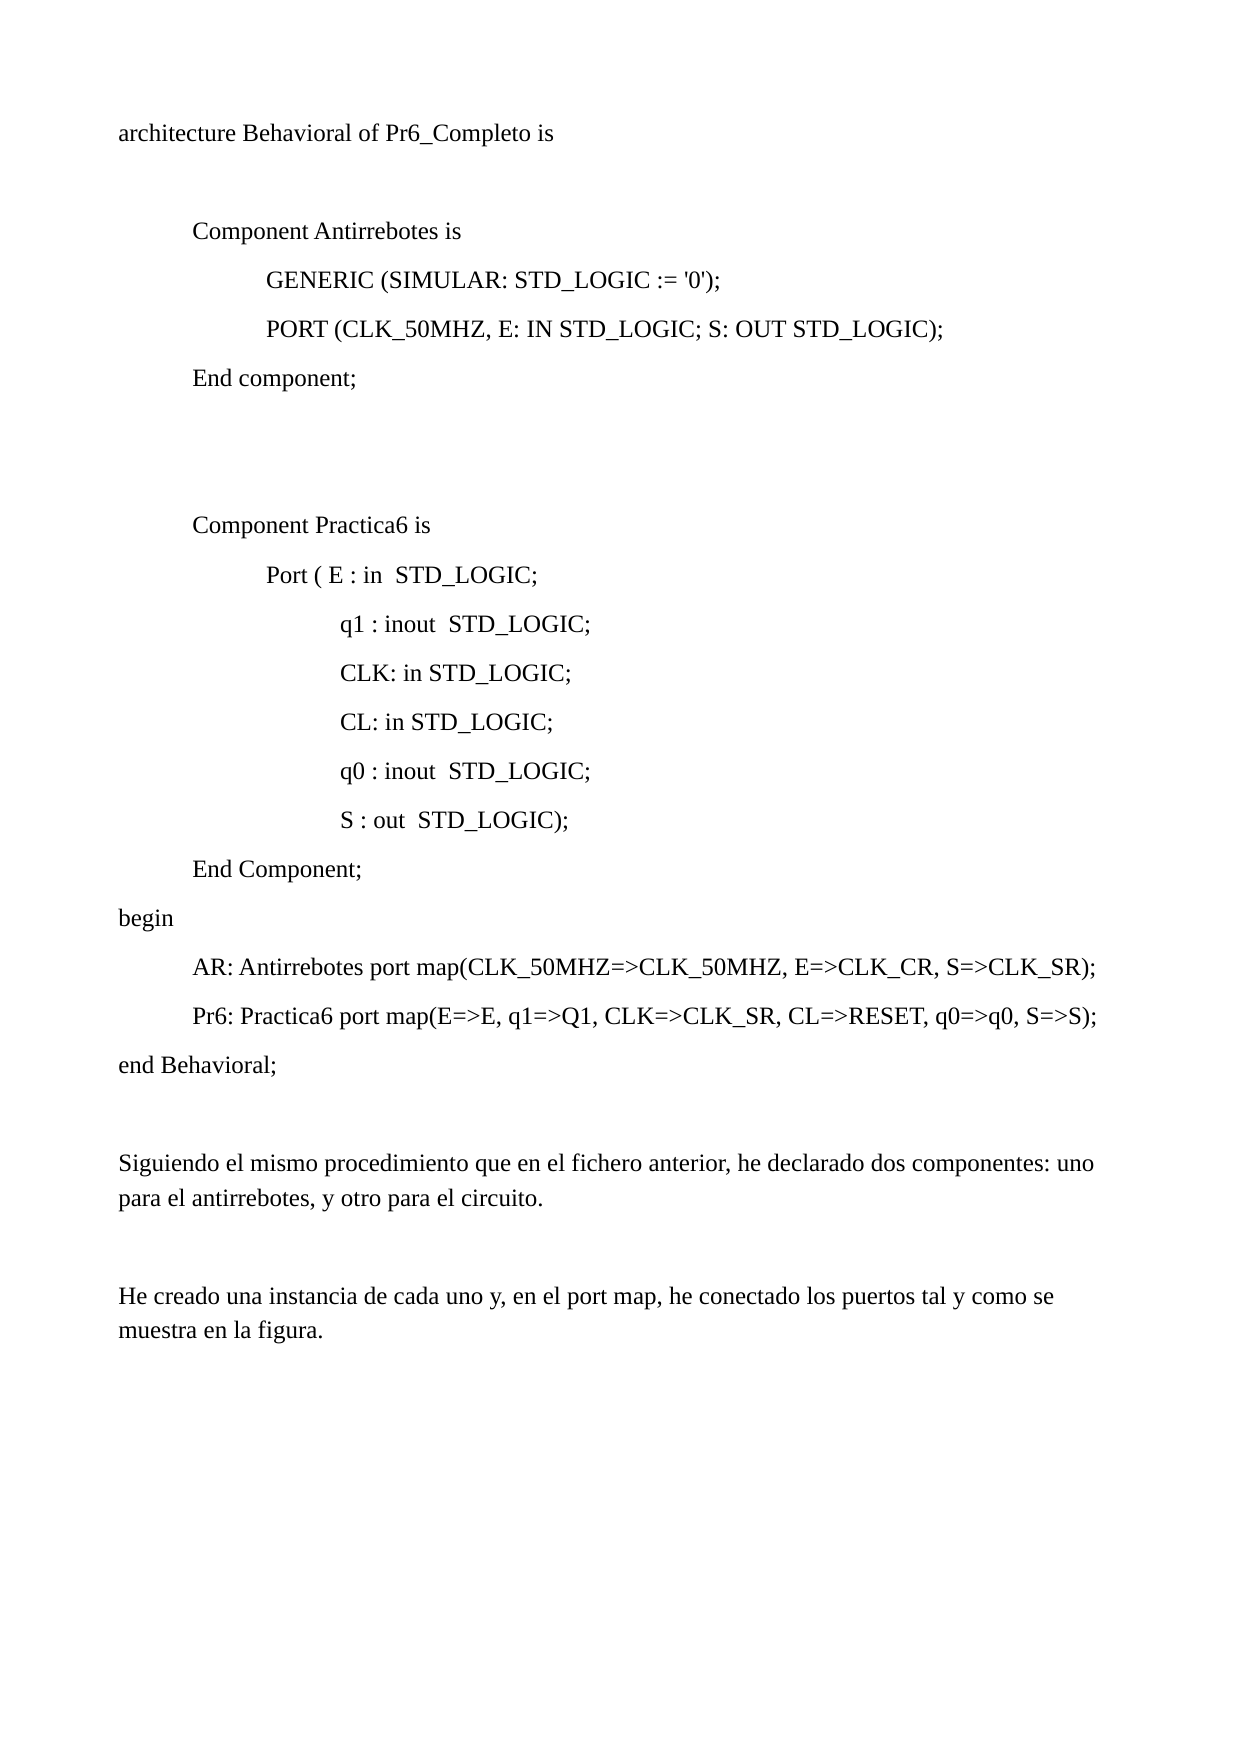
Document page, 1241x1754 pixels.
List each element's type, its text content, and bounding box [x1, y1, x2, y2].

text q0 : inout STD_LOGIC; [118, 756, 1122, 785]
text PORT (CLK_50MHZ, E: IN STD_LOGIC; S: OUT STD_LOGIC); [118, 314, 1122, 343]
text He creado una instancia de cada uno y, en el port map, he conectado los puertos tal y como se muestra en la figura. [118, 1281, 1122, 1344]
text AR: Antirrebotes port map(CLK_50MHZ=>CLK_50MHZ, E=>CLK_CR, S=>CLK_SR); [118, 952, 1122, 981]
text end Behavioral; [118, 1050, 1122, 1079]
text End component; [118, 363, 1122, 392]
text GENERIC (SIMULAR: STD_LOGIC := '0'); [118, 265, 1122, 294]
text Siguiendo el mismo procedimiento que en el fichero anterior, he declarado dos componentes: uno para el antirrebotes, y otro para el circuito. [118, 1148, 1122, 1212]
text begin [118, 903, 1122, 932]
text architecture Behavioral of Pr6_Completo is [118, 118, 1122, 147]
text End Component; [118, 854, 1122, 883]
text q1 : inout STD_LOGIC; [118, 609, 1122, 637]
text Component Antirrebotes is [118, 216, 1122, 245]
text Pr6: Practica6 port map(E=>E, q1=>Q1, CLK=>CLK_SR, CL=>RESET, q0=>q0, S=>S); [118, 1001, 1122, 1030]
text Component Practica6 is [118, 511, 1122, 539]
text S : out STD_LOGIC); [118, 805, 1122, 834]
text Port ( E : in STD_LOGIC; [118, 560, 1122, 588]
text CLK: in STD_LOGIC; [118, 658, 1122, 687]
text CL: in STD_LOGIC; [118, 707, 1122, 736]
